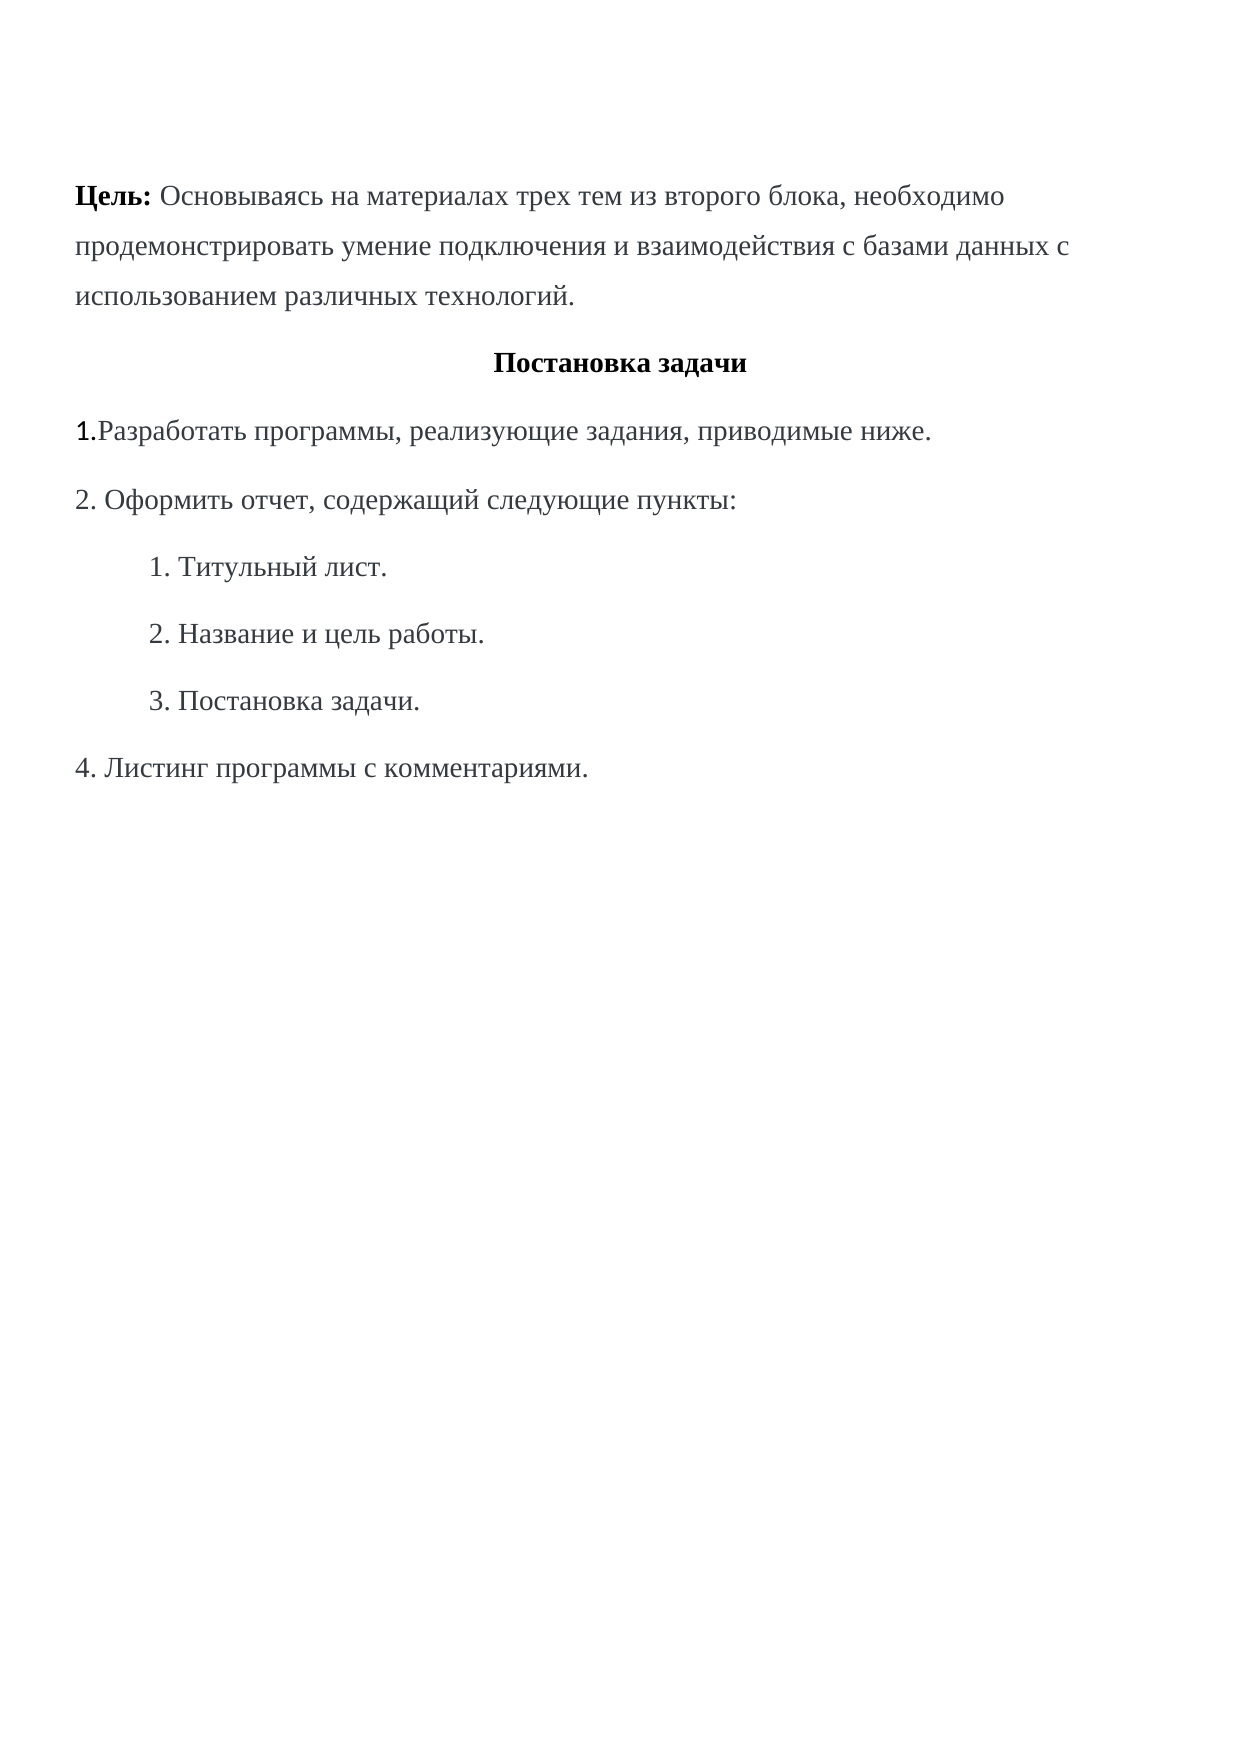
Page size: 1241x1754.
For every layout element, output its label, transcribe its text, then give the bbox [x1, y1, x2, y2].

text 1. Титульный лист. [75, 549, 1165, 583]
text Цель: Основываясь на материалах трех тем из второго блока, необходимо продемонстрировать умение подключения и взаимодействия с базами данных с использованием различных технологий. [75, 178, 1165, 312]
text 4. Листинг программы с комментариями. [75, 750, 1165, 784]
text 1.Разработать программы, реализующие задания, приводимые ниже. [75, 412, 1165, 448]
text 2. Оформить отчет, содержащий следующие пункты: [75, 482, 1165, 516]
text 2. Название и цель работы. [75, 616, 1165, 650]
text Постановка задачи [75, 345, 1165, 379]
text 3. Постановка задачи. [75, 683, 1165, 717]
